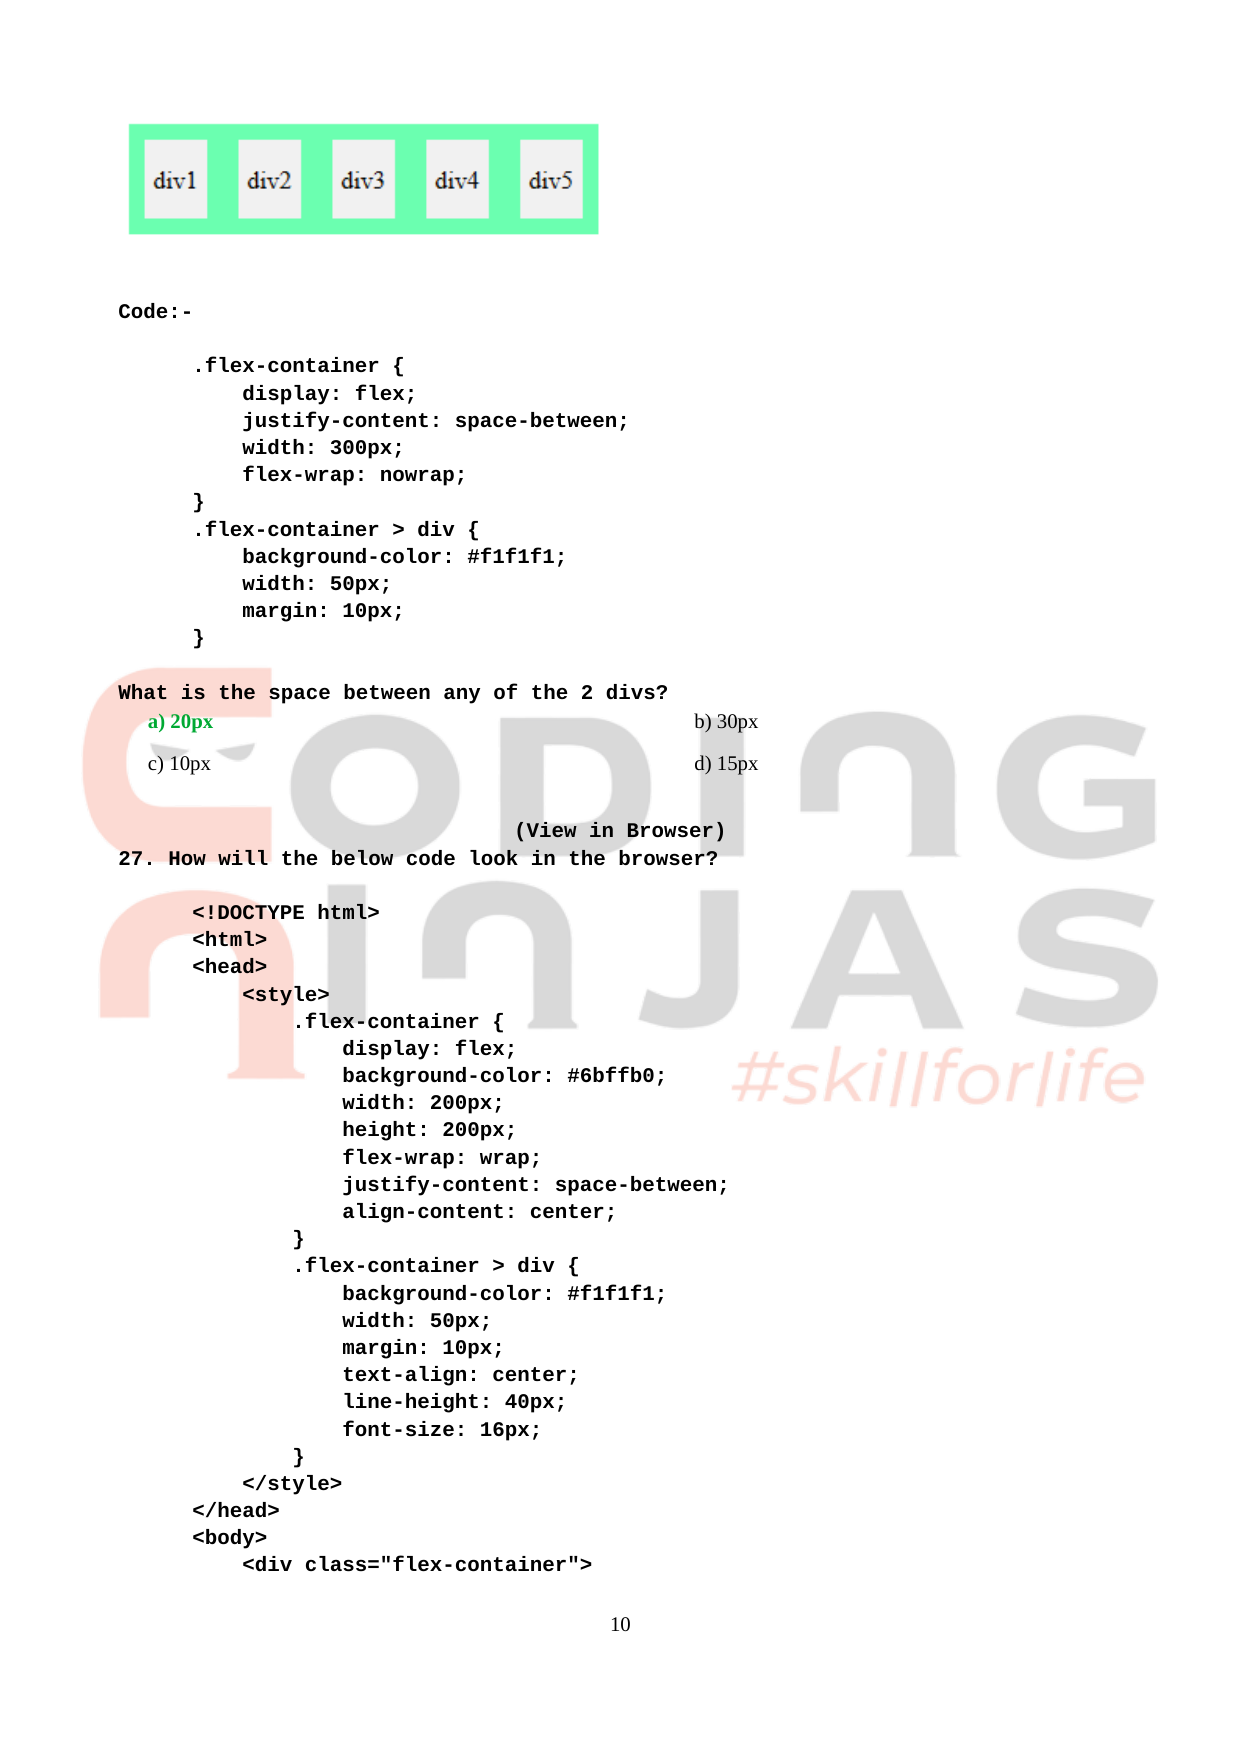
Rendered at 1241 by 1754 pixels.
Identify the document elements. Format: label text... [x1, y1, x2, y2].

text background-color: #f1f1f1; [192, 1283, 1122, 1306]
text (View in Browser) [118, 820, 1122, 844]
text </head> [192, 1500, 1122, 1524]
text width: 50px; [192, 573, 1122, 597]
text background-color: #6bffb0; [192, 1065, 1122, 1089]
text display: flex; [192, 1038, 1122, 1062]
text <html> [192, 929, 1122, 953]
text height: 200px; [192, 1119, 1122, 1143]
text } [192, 627, 1122, 651]
text <body> [192, 1527, 1122, 1551]
text margin: 10px; [192, 600, 1122, 624]
text Code:- [118, 301, 1122, 325]
text .flex-container { [192, 355, 1122, 379]
text margin: 10px; [192, 1337, 1122, 1361]
text flex-wrap: wrap; [192, 1147, 1122, 1170]
text <div class="flex-container"> [192, 1554, 1122, 1578]
text width: 50px; [192, 1310, 1122, 1333]
text } [192, 1228, 1122, 1252]
text justify-content: space-between; [192, 1174, 1122, 1197]
text } [192, 1446, 1122, 1469]
text } [192, 491, 1122, 515]
text What is the space between any of the 2 divs? [118, 682, 1122, 705]
text flex-wrap: nowrap; [192, 464, 1122, 488]
text <head> [192, 956, 1122, 980]
text text-align: center; [192, 1364, 1122, 1388]
text width: 300px; [192, 437, 1122, 461]
text <style> [192, 983, 1122, 1007]
text .flex-container > div { [192, 518, 1122, 542]
text font-size: 16px; [192, 1418, 1122, 1442]
text align-content: center; [192, 1201, 1122, 1225]
text <!DOCTYPE html> [192, 902, 1122, 926]
text .flex-container > div { [192, 1255, 1122, 1279]
picture [123, 118, 605, 244]
text 27. How will the below code look in the browser? [118, 848, 1122, 871]
text width: 200px; [192, 1092, 1122, 1116]
text display: flex; [192, 383, 1122, 406]
text line-height: 40px; [192, 1391, 1122, 1415]
text c) 10px d) 15px [148, 751, 1122, 775]
text a) 20px b) 30px [148, 709, 1122, 733]
text background-color: #f1f1f1; [192, 546, 1122, 569]
text </style> [192, 1473, 1122, 1497]
text .flex-container { [192, 1011, 1122, 1034]
text justify-content: space-between; [192, 410, 1122, 433]
